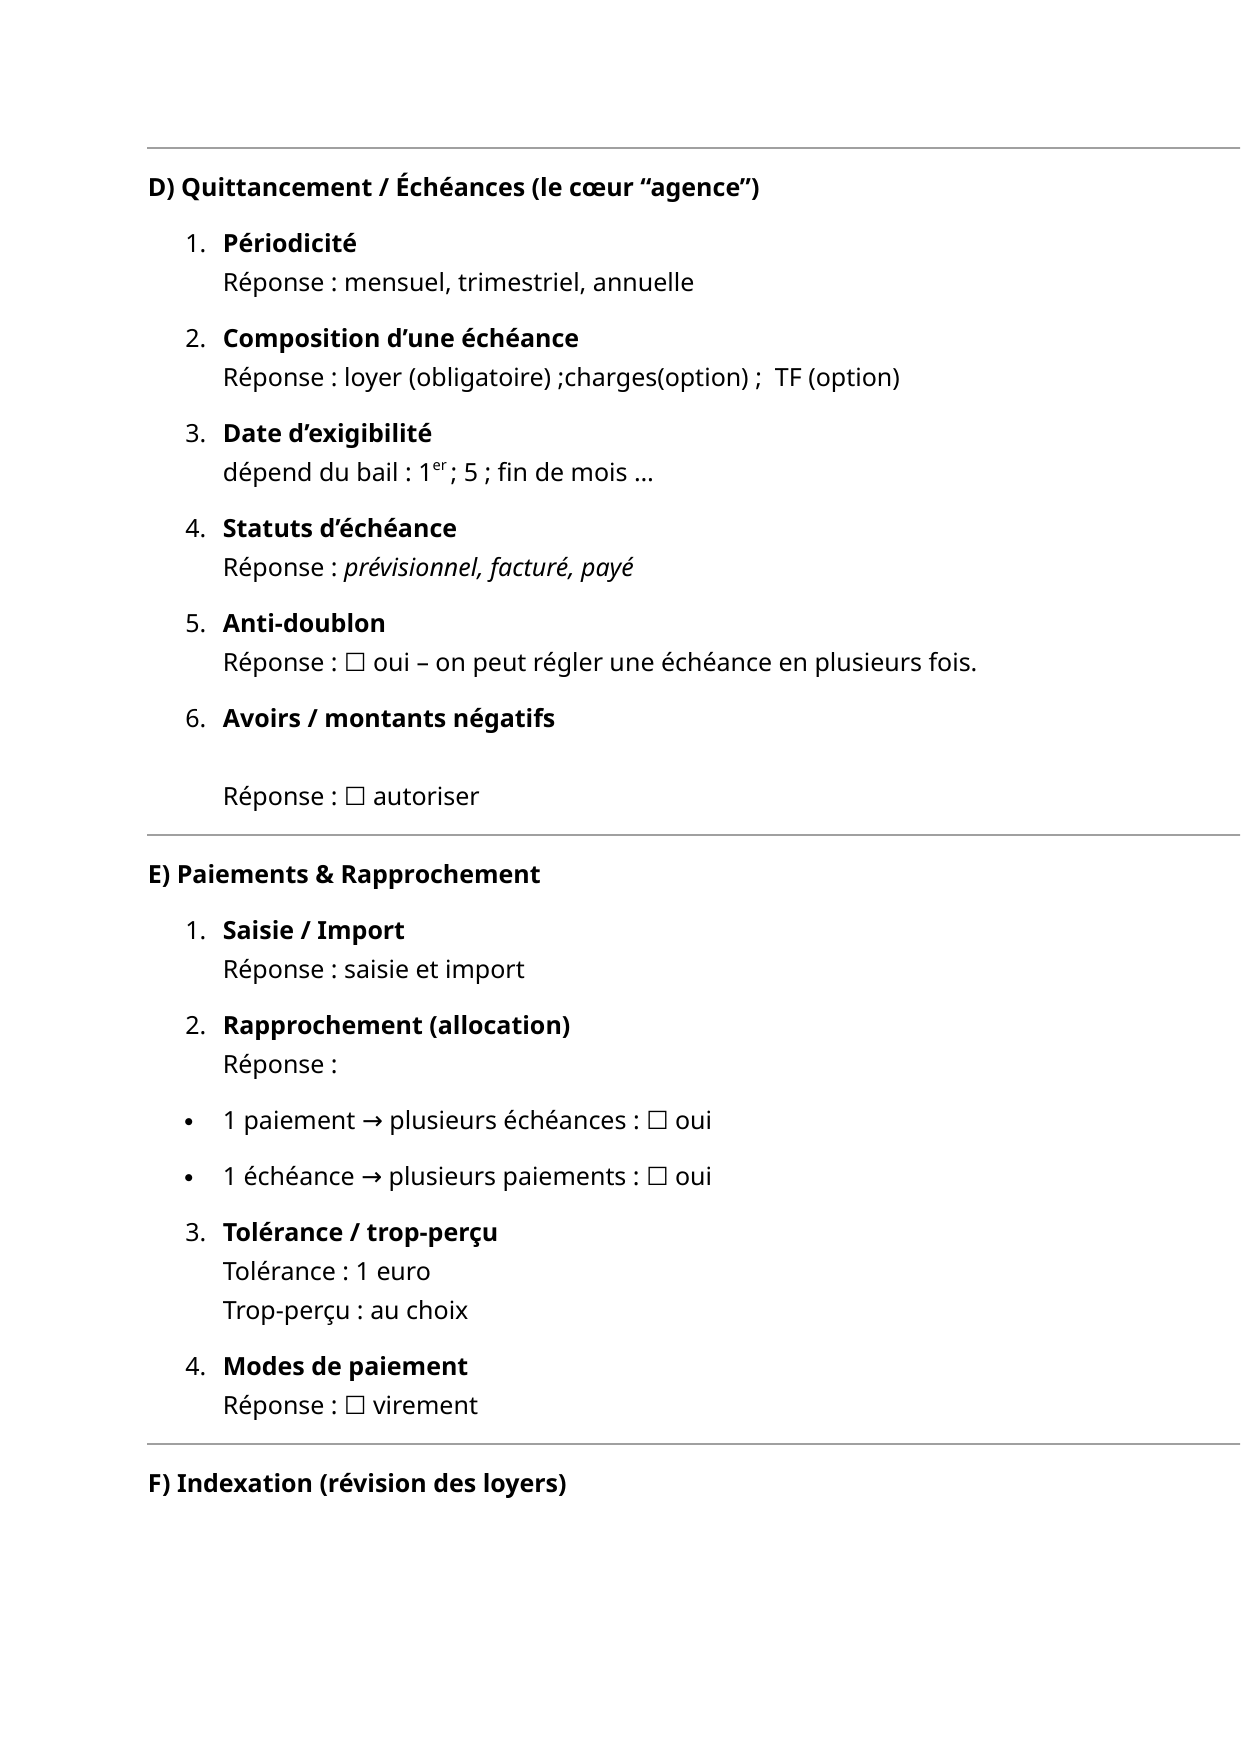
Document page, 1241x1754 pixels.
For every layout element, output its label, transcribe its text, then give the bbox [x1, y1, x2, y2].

list Avoirs / montants négatifs Réponse : ☐ autoriser [185, 701, 1093, 813]
list Tolérance / trop-perçu Tolérance : 1 euro Trop-perçu : au choix [185, 1214, 1093, 1327]
list 1 paiement → plusieurs échéances : ☐ oui [185, 1103, 1093, 1137]
text D) Quittancement / Échéances (le cœur “agence”) [148, 170, 1093, 204]
list Périodicité Réponse : mensuel, trimestriel, annuelle [185, 226, 1093, 299]
list 1 échéance → plusieurs paiements : ☐ oui [185, 1158, 1093, 1192]
list Composition d’une échéance Réponse : loyer (obligatoire) ;charges(option) ; TF (option) [185, 321, 1093, 394]
list Statuts d’échéance Réponse : prévisionnel, facturé, payé [185, 511, 1093, 584]
list Modes de paiement Réponse : ☐ virement [185, 1348, 1093, 1422]
text E) Paiements & Rapprochement [148, 857, 1093, 891]
list Rapprochement (allocation) Réponse : [185, 1008, 1093, 1081]
list Date d’exigibilité dépend du bail : 1er ; 5 ; fin de mois … [185, 416, 1093, 489]
list Saisie / Import Réponse : saisie et import [185, 913, 1093, 986]
text F) Indexation (révision des loyers) [148, 1466, 1093, 1499]
list Anti-doublon Réponse : ☐ oui – on peut régler une échéance en plusieurs fois. [185, 606, 1093, 679]
